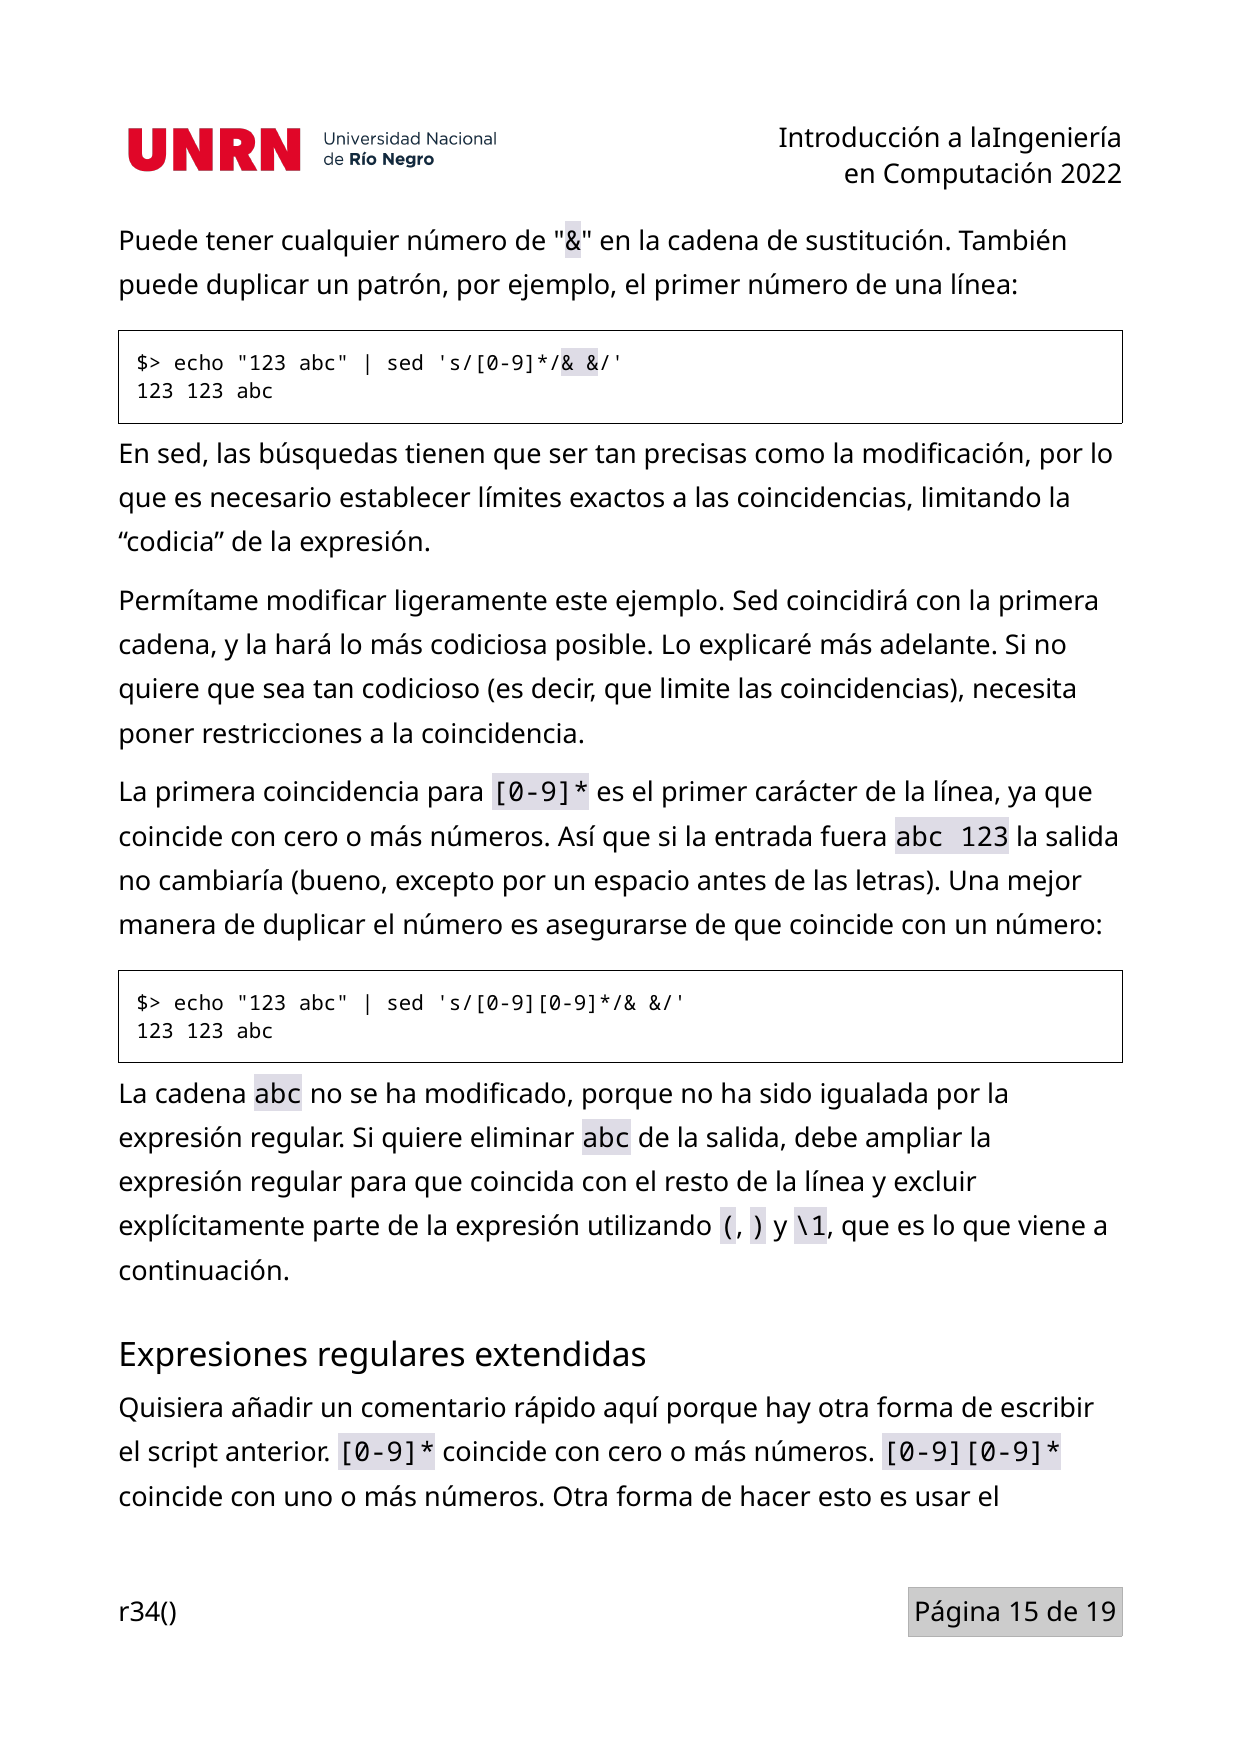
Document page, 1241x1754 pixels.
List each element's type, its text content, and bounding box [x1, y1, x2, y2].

text 123 123 abc [119, 359, 1122, 423]
text $> echo "123 abc" | sed 's/[0-9][0-9]*/& &/' [119, 971, 1122, 998]
text En sed, las búsquedas tienen que ser tan precisas como la modificación, por lo que es necesario establecer límites exactos a las coincidencias, limitando la “codicia” de la expresión. [118, 434, 1122, 560]
text La cadena abc no se ha modificado, porque no ha sido igualada por la expresión regular. Si quiere eliminar abc de la salida, debe ampliar la expresión regular para que coincida con el resto de la línea y excluir explícitamente parte de la expresión utilizando (, ) y \1, que es lo que viene a continuación. [118, 1074, 1122, 1288]
text Permítame modificar ligeramente este ejemplo. Sed coincidirá con la primera cadena, y la hará lo más codiciosa posible. Lo explicaré más adelante. Si no quiere que sea tan codicioso (es decir, que limite las coincidencias), necesita poner restricciones a la coincidencia. [118, 582, 1122, 751]
text 123 123 abc [119, 998, 1122, 1062]
subtitle Expresiones regulares extendidas [118, 1331, 1122, 1376]
picture [118, 118, 505, 180]
text La primera coincidencia para [0-9]* es el primer carácter de la línea, ya que coincide con cero o más números. Así que si la entrada fuera abc 123 la salida no cambiaría (bueno, excepto por un espacio antes de las letras). Una mejor manera de duplicar el número es asegurarse de que coincide con un número: [118, 773, 1122, 942]
text Puede tener cualquier número de "&" en la cadena de sustitución. También puede duplicar un patrón, por ejemplo, el primer número de una línea: [118, 221, 1122, 302]
text $> echo "123 abc" | sed 's/[0-9]*/& &/' [119, 331, 1122, 359]
text Quisiera añadir un comentario rápido aquí porque hay otra forma de escribir el script anterior. [0-9]* coincide con cero o más números. [0-9][0-9]* coincide con uno o más números. Otra forma de hacer esto es usar el [118, 1389, 1122, 1514]
